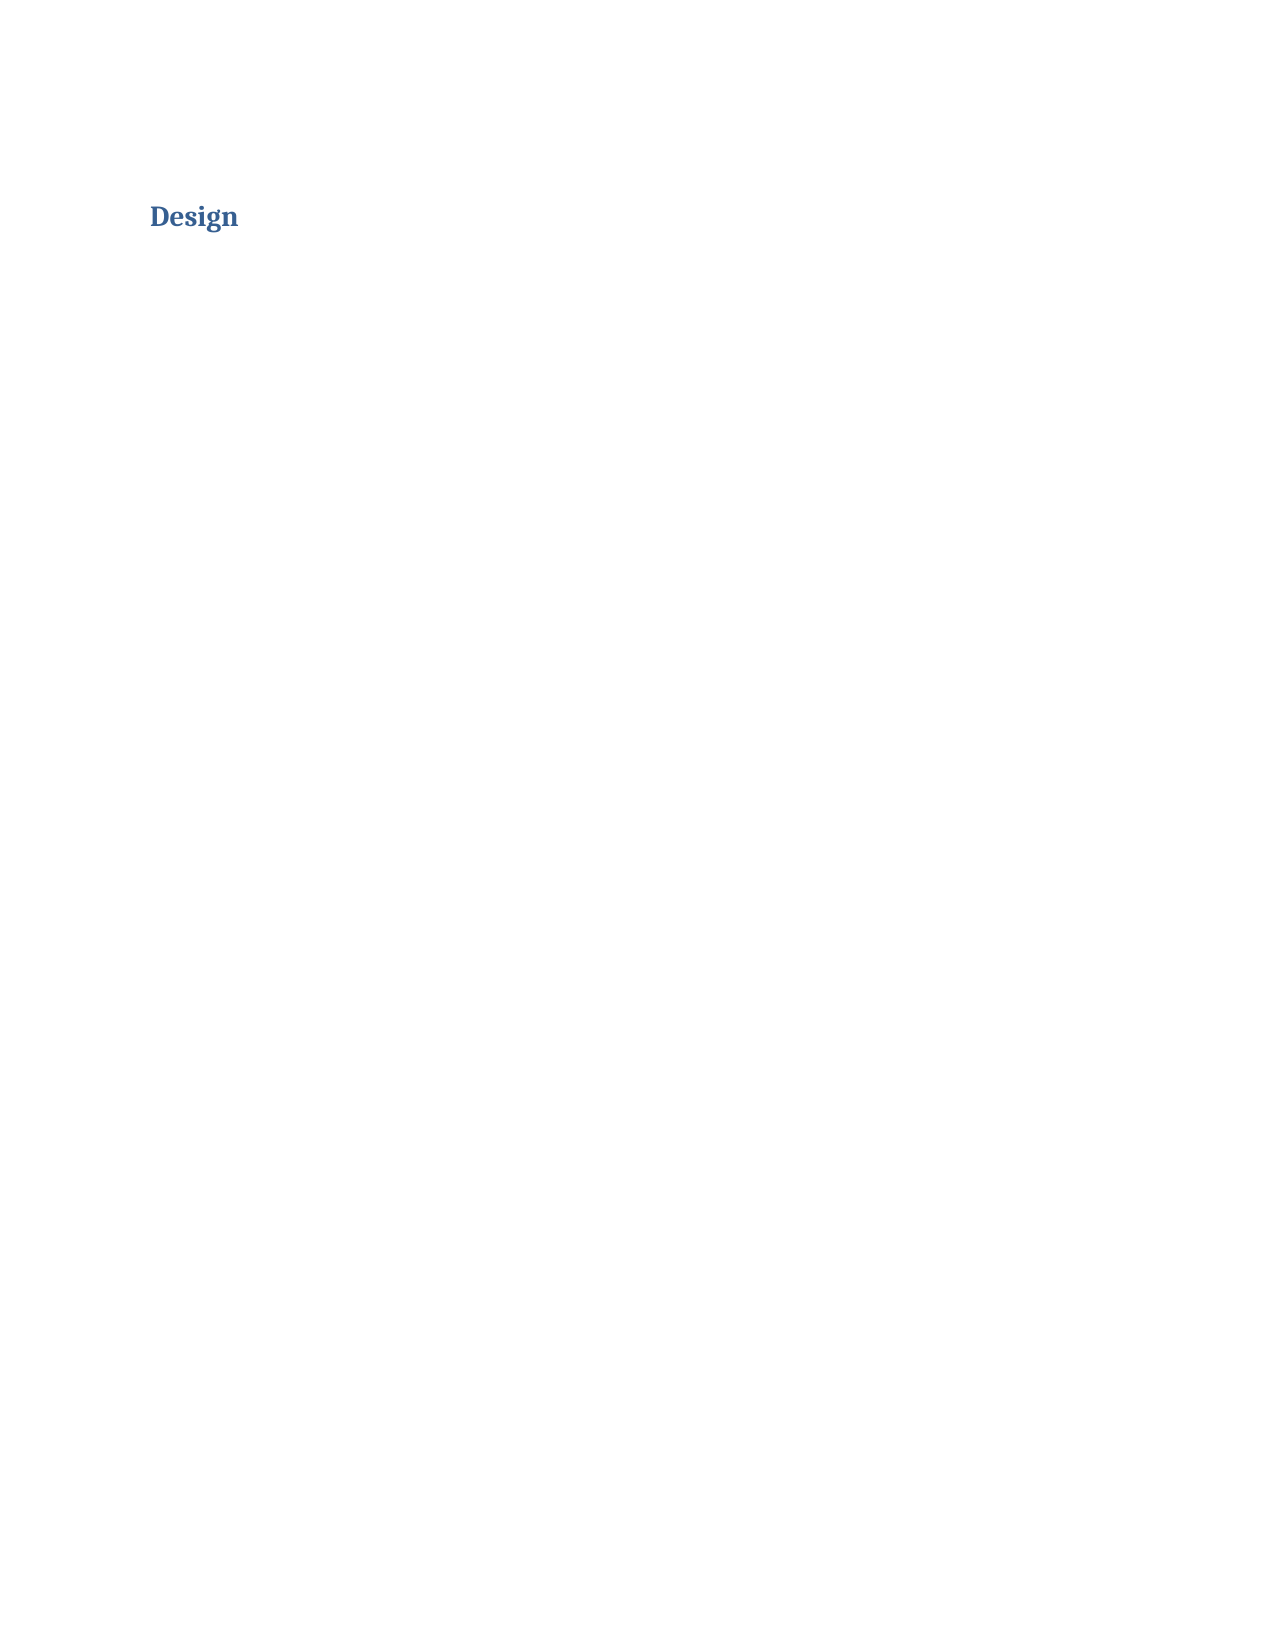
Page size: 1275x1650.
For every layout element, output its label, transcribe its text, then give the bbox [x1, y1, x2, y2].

subtitle Design [150, 200, 1125, 233]
